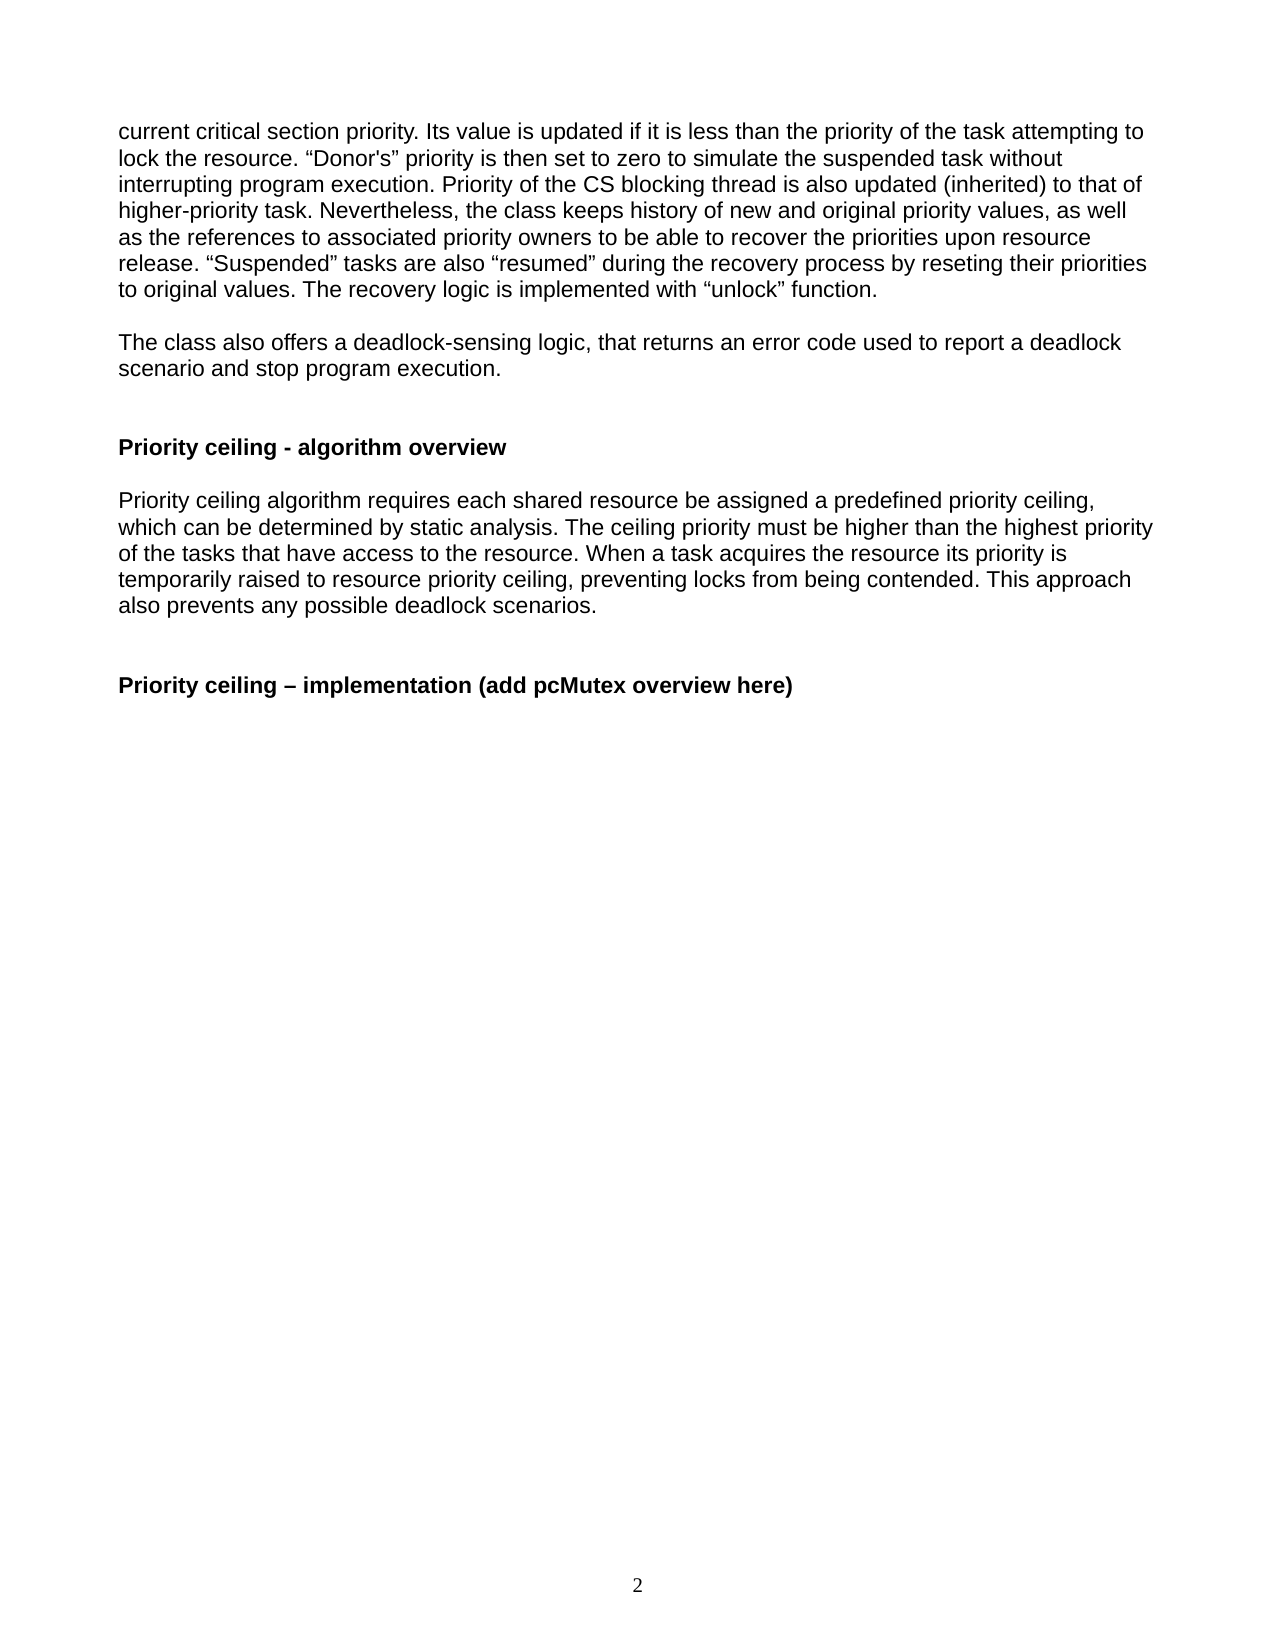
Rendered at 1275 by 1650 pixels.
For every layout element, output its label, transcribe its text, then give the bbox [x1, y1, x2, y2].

text The class also offers a deadlock-sensing logic, that returns an error code used to report a deadlock scenario and stop program execution. [118, 329, 1157, 382]
text Priority ceiling - algorithm overview [118, 434, 1157, 461]
text Priority ceiling – implementation (add pcMutex overview here) [118, 672, 1157, 698]
text Priority ceiling algorithm requires each shared resource be assigned a predefined priority ceiling, which can be determined by static analysis. The ceiling priority must be higher than the highest priority of the tasks that have access to the resource. When a task acquires the resource its priority is temporarily raised to resource priority ceiling, preventing locks from being contended. This approach also prevents any possible deadlock scenarios. [118, 487, 1157, 619]
text current critical section priority. Its value is updated if it is less than the priority of the task attempting to lock the resource. “Donor's” priority is then set to zero to simulate the suspended task without interrupting program execution. Priority of the CS blocking thread is also updated (inherited) to that of higher-priority task. Nevertheless, the class keeps history of new and original priority values, as well as the references to associated priority owners to be able to recover the priorities upon resource release. “Suspended” tasks are also “resumed” during the recovery process by reseting their priorities to original values. The recovery logic is implemented with “unlock” function. [118, 118, 1157, 303]
